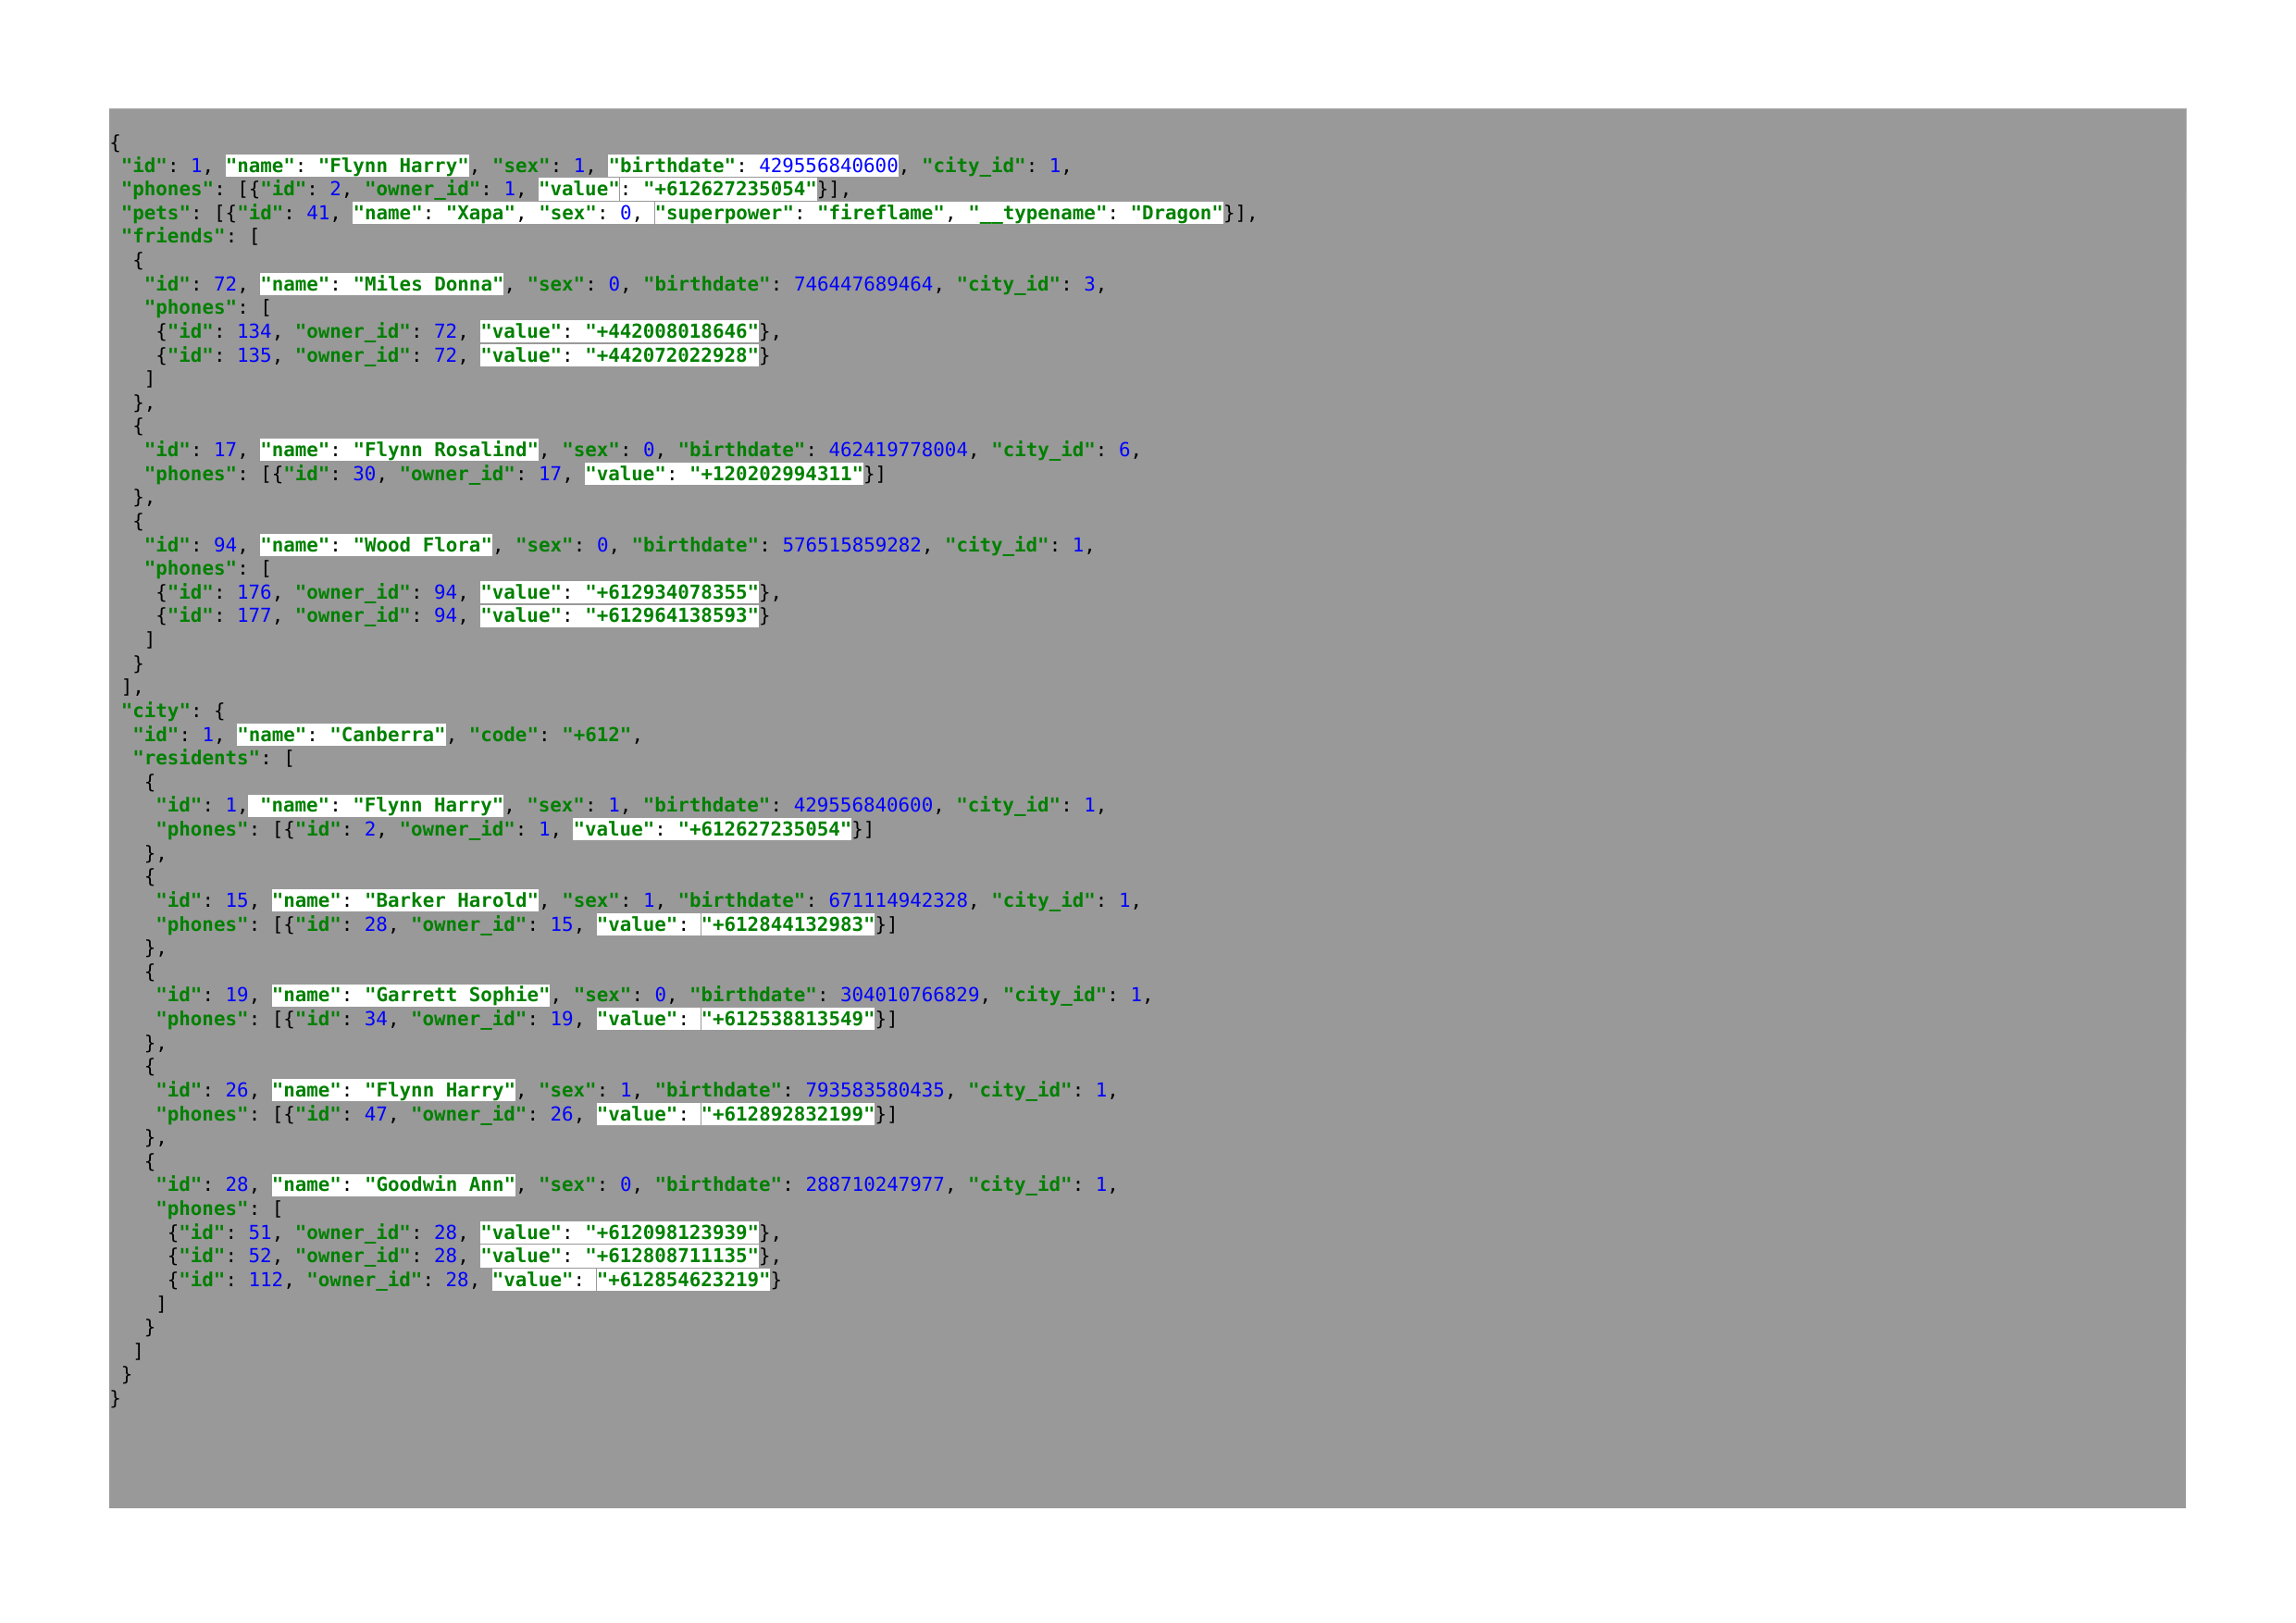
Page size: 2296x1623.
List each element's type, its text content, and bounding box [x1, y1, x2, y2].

text } [109, 652, 2186, 675]
text }, [109, 1126, 2186, 1150]
text "id": 1, "name": "Flynn Harry", "sex": 1, "birthdate": 429556840600, "city_id": 1, [109, 155, 2186, 178]
text "phones": [{"id": 2, "owner_id": 1, "value": "+612627235054"}], [109, 178, 2186, 202]
text { [109, 865, 2186, 889]
text ] [109, 1340, 2186, 1363]
text "id": 15, "name": "Barker Harold", "sex": 1, "birthdate": 671114942328, "city_id": 1, [109, 889, 2186, 913]
text "phones": [{"id": 47, "owner_id": 26, "value": "+612892832199"}] [109, 1103, 2186, 1126]
text { [109, 131, 2186, 155]
text "friends": [ [109, 225, 2186, 249]
text { [109, 1150, 2186, 1173]
text } [109, 1316, 2186, 1340]
text "phones": [ [109, 296, 2186, 320]
text { [109, 415, 2186, 439]
text "phones": [{"id": 28, "owner_id": 15, "value": "+612844132983"}] [109, 913, 2186, 936]
text "phones": [{"id": 30, "owner_id": 17, "value": "+120202994311"}] [109, 463, 2186, 486]
text ] [109, 1293, 2186, 1316]
text }, [109, 1032, 2186, 1055]
text { [109, 1055, 2186, 1079]
text }, [109, 936, 2186, 960]
text {"id": 177, "owner_id": 94, "value": "+612964138593"} [109, 604, 2186, 628]
text }, [109, 391, 2186, 415]
text { [109, 249, 2186, 273]
text {"id": 51, "owner_id": 28, "value": "+612098123939"}, [109, 1221, 2186, 1245]
text {"id": 135, "owner_id": 72, "value": "+442072022928"} [109, 344, 2186, 367]
text "city": { [109, 700, 2186, 724]
text } [109, 1387, 2186, 1409]
text "id": 17, "name": "Flynn Rosalind", "sex": 0, "birthdate": 462419778004, "city_id": 6, [109, 439, 2186, 463]
text { [109, 771, 2186, 794]
text { [109, 510, 2186, 534]
text "phones": [{"id": 2, "owner_id": 1, "value": "+612627235054"}] [109, 818, 2186, 842]
text "pets": [{"id": 41, "name": "Хара", "sex": 0, "superpower": "fireflame", "__typename": "Dragon"}], [109, 202, 2186, 225]
text "phones": [ [109, 1197, 2186, 1221]
text { [109, 960, 2186, 984]
text "id": 1, "name": "Canberra", "code": "+612", [109, 724, 2186, 747]
text "phones": [ [109, 557, 2186, 581]
text ] [109, 367, 2186, 391]
text ], [109, 675, 2186, 700]
text ] [109, 628, 2186, 652]
text "id": 19, "name": "Garrett Sophie", "sex": 0, "birthdate": 304010766829, "city_id": 1, [109, 984, 2186, 1008]
text "phones": [{"id": 34, "owner_id": 19, "value": "+612538813549"}] [109, 1008, 2186, 1032]
text "id": 28, "name": "Goodwin Ann", "sex": 0, "birthdate": 288710247977, "city_id": 1, [109, 1173, 2186, 1197]
text "id": 1, "name": "Flynn Harry", "sex": 1, "birthdate": 429556840600, "city_id": 1, [109, 794, 2186, 818]
text "id": 26, "name": "Flynn Harry", "sex": 1, "birthdate": 793583580435, "city_id": 1, [109, 1079, 2186, 1103]
text {"id": 176, "owner_id": 94, "value": "+612934078355"}, [109, 581, 2186, 604]
text "residents": [ [109, 747, 2186, 771]
text }, [109, 842, 2186, 865]
text } [109, 1363, 2186, 1387]
text "id": 94, "name": "Wood Flora", "sex": 0, "birthdate": 576515859282, "city_id": 1, [109, 534, 2186, 557]
text {"id": 52, "owner_id": 28, "value": "+612808711135"}, [109, 1245, 2186, 1269]
text {"id": 134, "owner_id": 72, "value": "+442008018646"}, [109, 320, 2186, 344]
text "id": 72, "name": "Miles Donna", "sex": 0, "birthdate": 746447689464, "city_id": 3, [109, 273, 2186, 296]
text }, [109, 486, 2186, 510]
text {"id": 112, "owner_id": 28, "value": "+612854623219"} [109, 1269, 2186, 1293]
